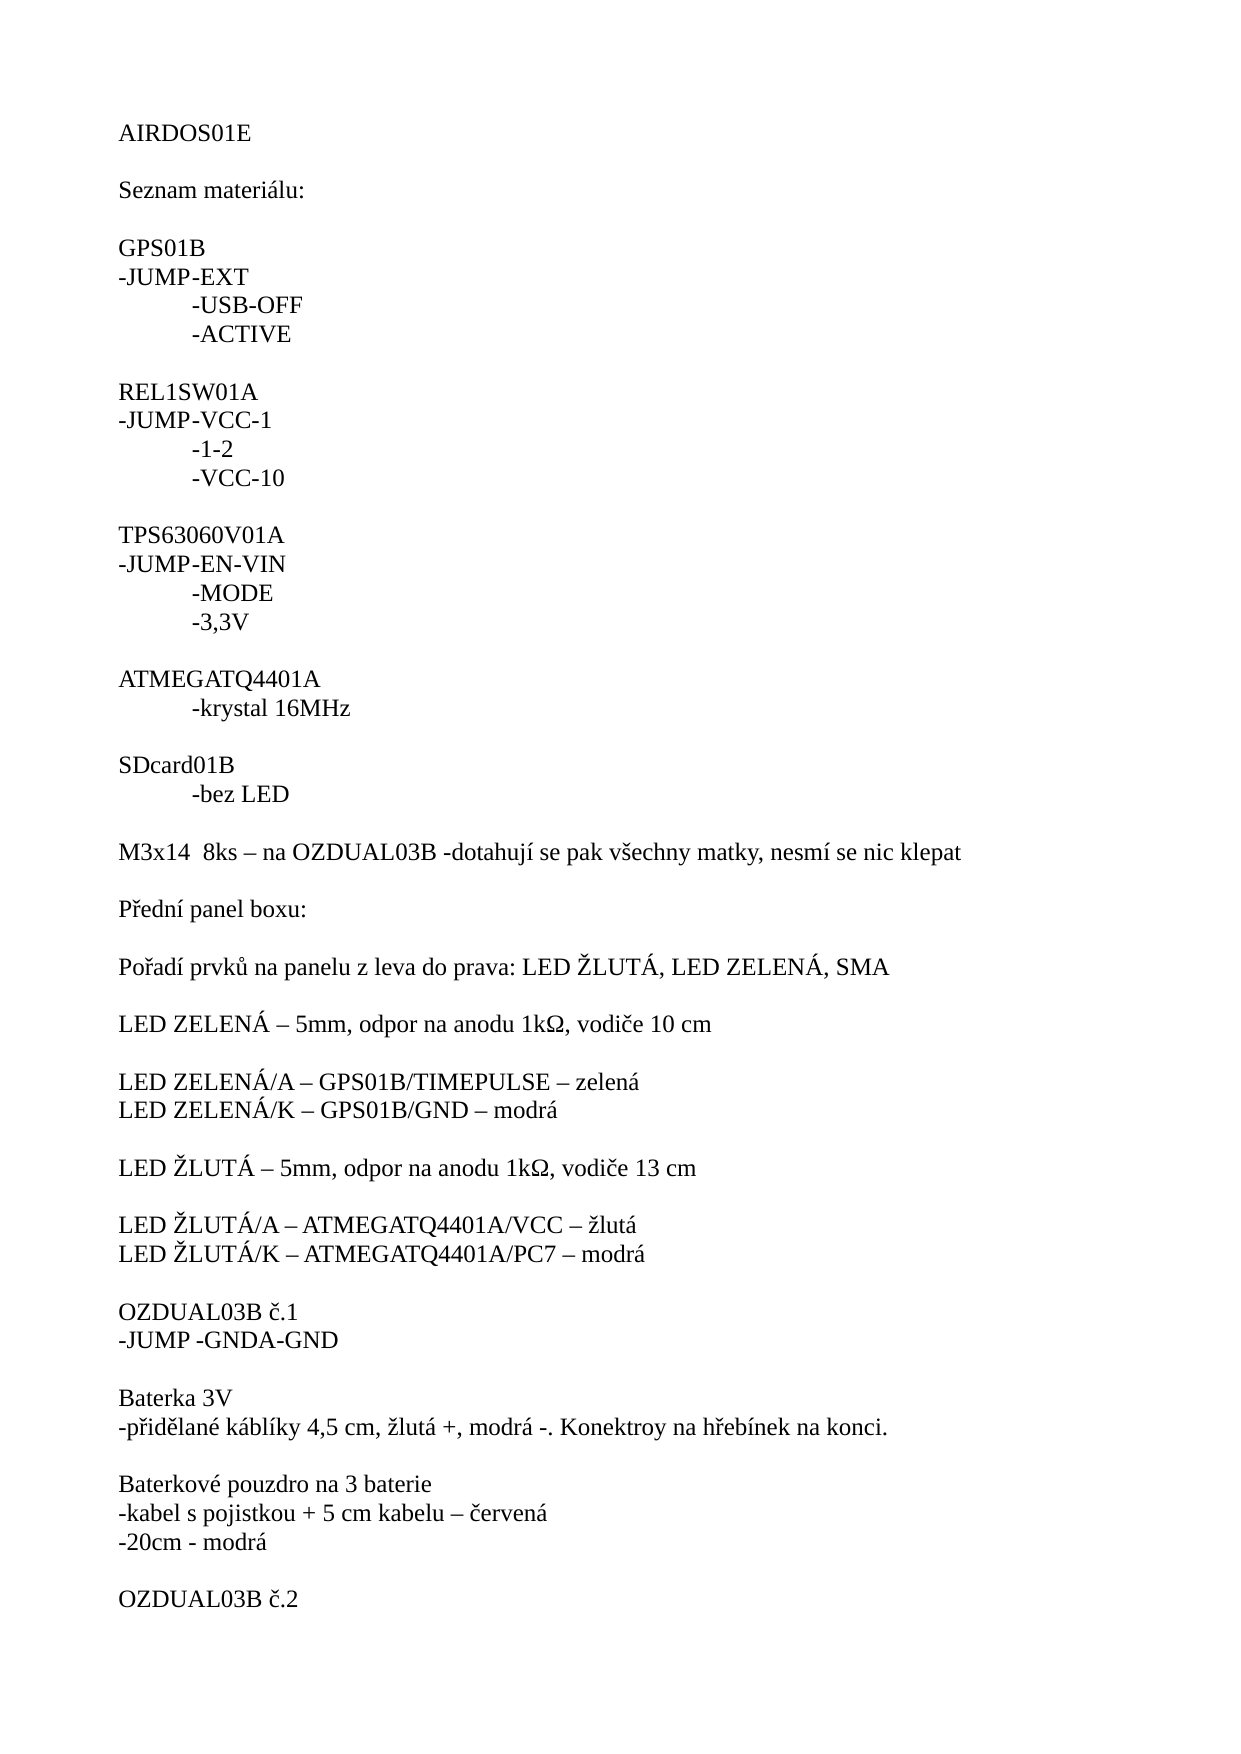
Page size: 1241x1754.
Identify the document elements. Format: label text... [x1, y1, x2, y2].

text -JUMP -EXT [118, 262, 1122, 291]
text -JUMP -GNDA-GND [118, 1326, 1122, 1354]
text -ACTIVE [118, 319, 1122, 348]
text Baterka 3V [118, 1383, 1122, 1412]
text OZDUAL03B č.1 [118, 1297, 1122, 1326]
text Baterkové pouzdro na 3 baterie [118, 1469, 1122, 1498]
text M3x14 8ks – na OZDUAL03B -dotahují se pak všechny matky, nesmí se nic klepat [118, 837, 1122, 866]
text -kabel s pojistkou + 5 cm kabelu – červená [118, 1498, 1122, 1527]
text -VCC-10 [118, 463, 1122, 492]
text LED ZELENÁ/K – GPS01B/GND – modrá [118, 1096, 1122, 1124]
text LED ŽLUTÁ/K – ATMEGATQ4401A/PC7 – modrá [118, 1239, 1122, 1268]
text -1-2 [118, 434, 1122, 463]
text AIRDOS01E [118, 118, 1122, 147]
text TPS63060V01A [118, 521, 1122, 549]
text LED ZELENÁ – 5mm, odpor na anodu 1kΩ, vodiče 10 cm [118, 1009, 1122, 1038]
text -bez LED [118, 779, 1122, 808]
text -20cm - modrá [118, 1527, 1122, 1556]
text LED ŽLUTÁ/A – ATMEGATQ4401A/VCC – žlutá [118, 1211, 1122, 1239]
text LED ZELENÁ/A – GPS01B/TIMEPULSE – zelená [118, 1067, 1122, 1096]
text -MODE [118, 578, 1122, 607]
text ATMEGATQ4401A [118, 664, 1122, 693]
text -krystal 16MHz [118, 693, 1122, 722]
text -3,3V [118, 607, 1122, 636]
text Přední panel boxu: [118, 894, 1122, 923]
text -JUMP -EN-VIN [118, 549, 1122, 578]
text REL1SW01A [118, 377, 1122, 406]
text OZDUAL03B č.2 [118, 1584, 1122, 1613]
text Seznam materiálu: [118, 176, 1122, 204]
text GPS01B [118, 233, 1122, 262]
text -USB-OFF [118, 291, 1122, 319]
text LED ŽLUTÁ – 5mm, odpor na anodu 1kΩ, vodiče 13 cm [118, 1153, 1122, 1182]
text -JUMP -VCC-1 [118, 406, 1122, 434]
text Pořadí prvků na panelu z leva do prava: LED ŽLUTÁ, LED ZELENÁ, SMA [118, 952, 1122, 981]
text SDcard01B [118, 751, 1122, 779]
text -přidělané káblíky 4,5 cm, žlutá +, modrá -. Konektroy na hřebínek na konci. [118, 1412, 1122, 1441]
